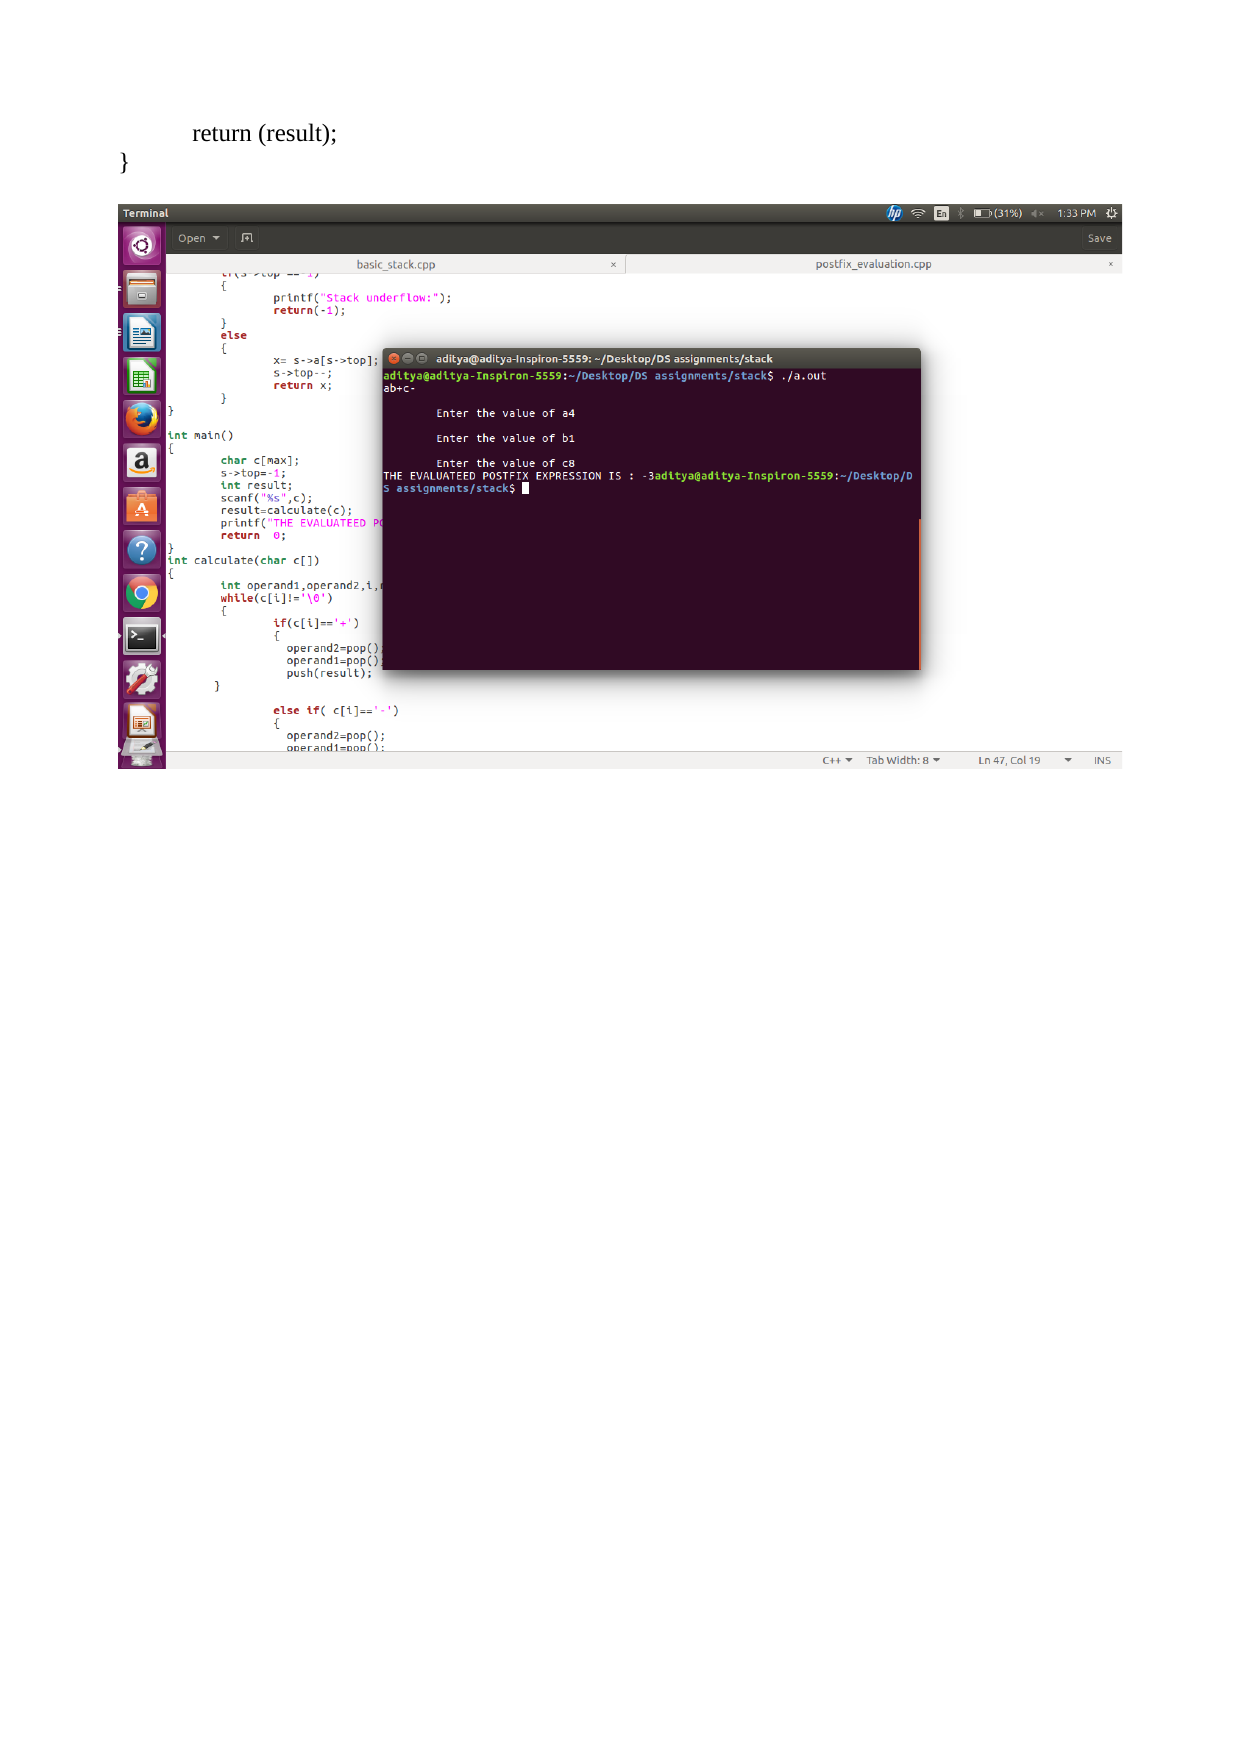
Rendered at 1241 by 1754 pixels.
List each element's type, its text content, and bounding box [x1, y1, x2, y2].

picture [118, 204, 1123, 769]
text } [118, 147, 1122, 176]
text return (result); [118, 118, 1122, 147]
